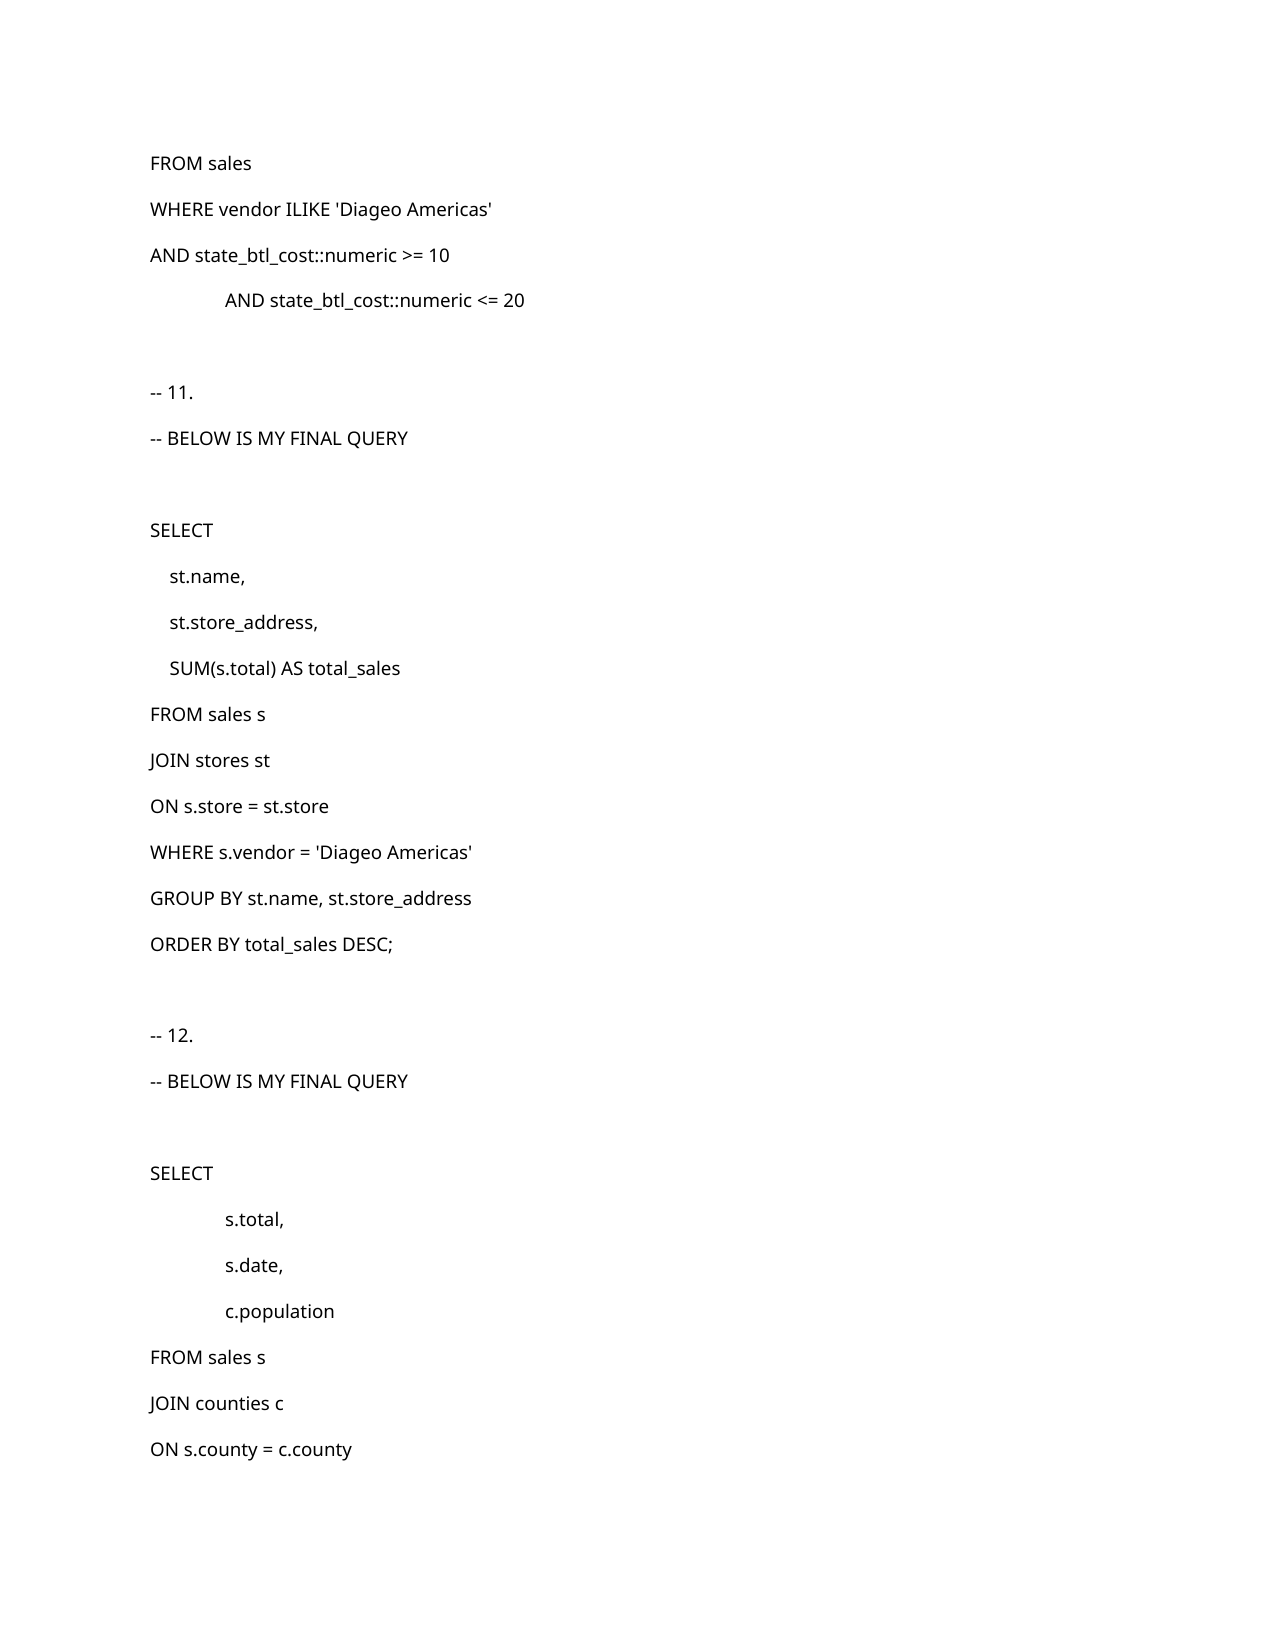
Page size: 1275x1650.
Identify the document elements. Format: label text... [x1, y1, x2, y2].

text s.total, [150, 1207, 1125, 1232]
text s.date, [150, 1252, 1125, 1278]
text ON s.county = c.county [150, 1436, 1125, 1462]
text c.population [150, 1298, 1125, 1324]
text SELECT [150, 517, 1125, 543]
text ON s.store = st.store [150, 793, 1125, 819]
text JOIN stores st [150, 747, 1125, 773]
text WHERE vendor ILIKE 'Diageo Americas' [150, 196, 1125, 221]
text FROM sales [150, 150, 1125, 176]
text -- BELOW IS MY FINAL QUERY [150, 1069, 1125, 1094]
text SELECT [150, 1161, 1125, 1186]
text FROM sales s [150, 701, 1125, 727]
text ORDER BY total_sales DESC; [150, 931, 1125, 956]
text GROUP BY st.name, st.store_address [150, 885, 1125, 911]
text FROM sales s [150, 1344, 1125, 1370]
text WHERE s.vendor = 'Diageo Americas' [150, 839, 1125, 864]
text -- 11. [150, 380, 1125, 405]
text -- BELOW IS MY FINAL QUERY [150, 426, 1125, 451]
text AND state_btl_cost::numeric >= 10 [150, 242, 1125, 267]
text st.store_address, [150, 609, 1125, 635]
text -- 12. [150, 1023, 1125, 1048]
text JOIN counties c [150, 1390, 1125, 1416]
text st.name, [150, 563, 1125, 589]
text AND state_btl_cost::numeric <= 20 [150, 288, 1125, 313]
text SUM(s.total) AS total_sales [150, 655, 1125, 681]
